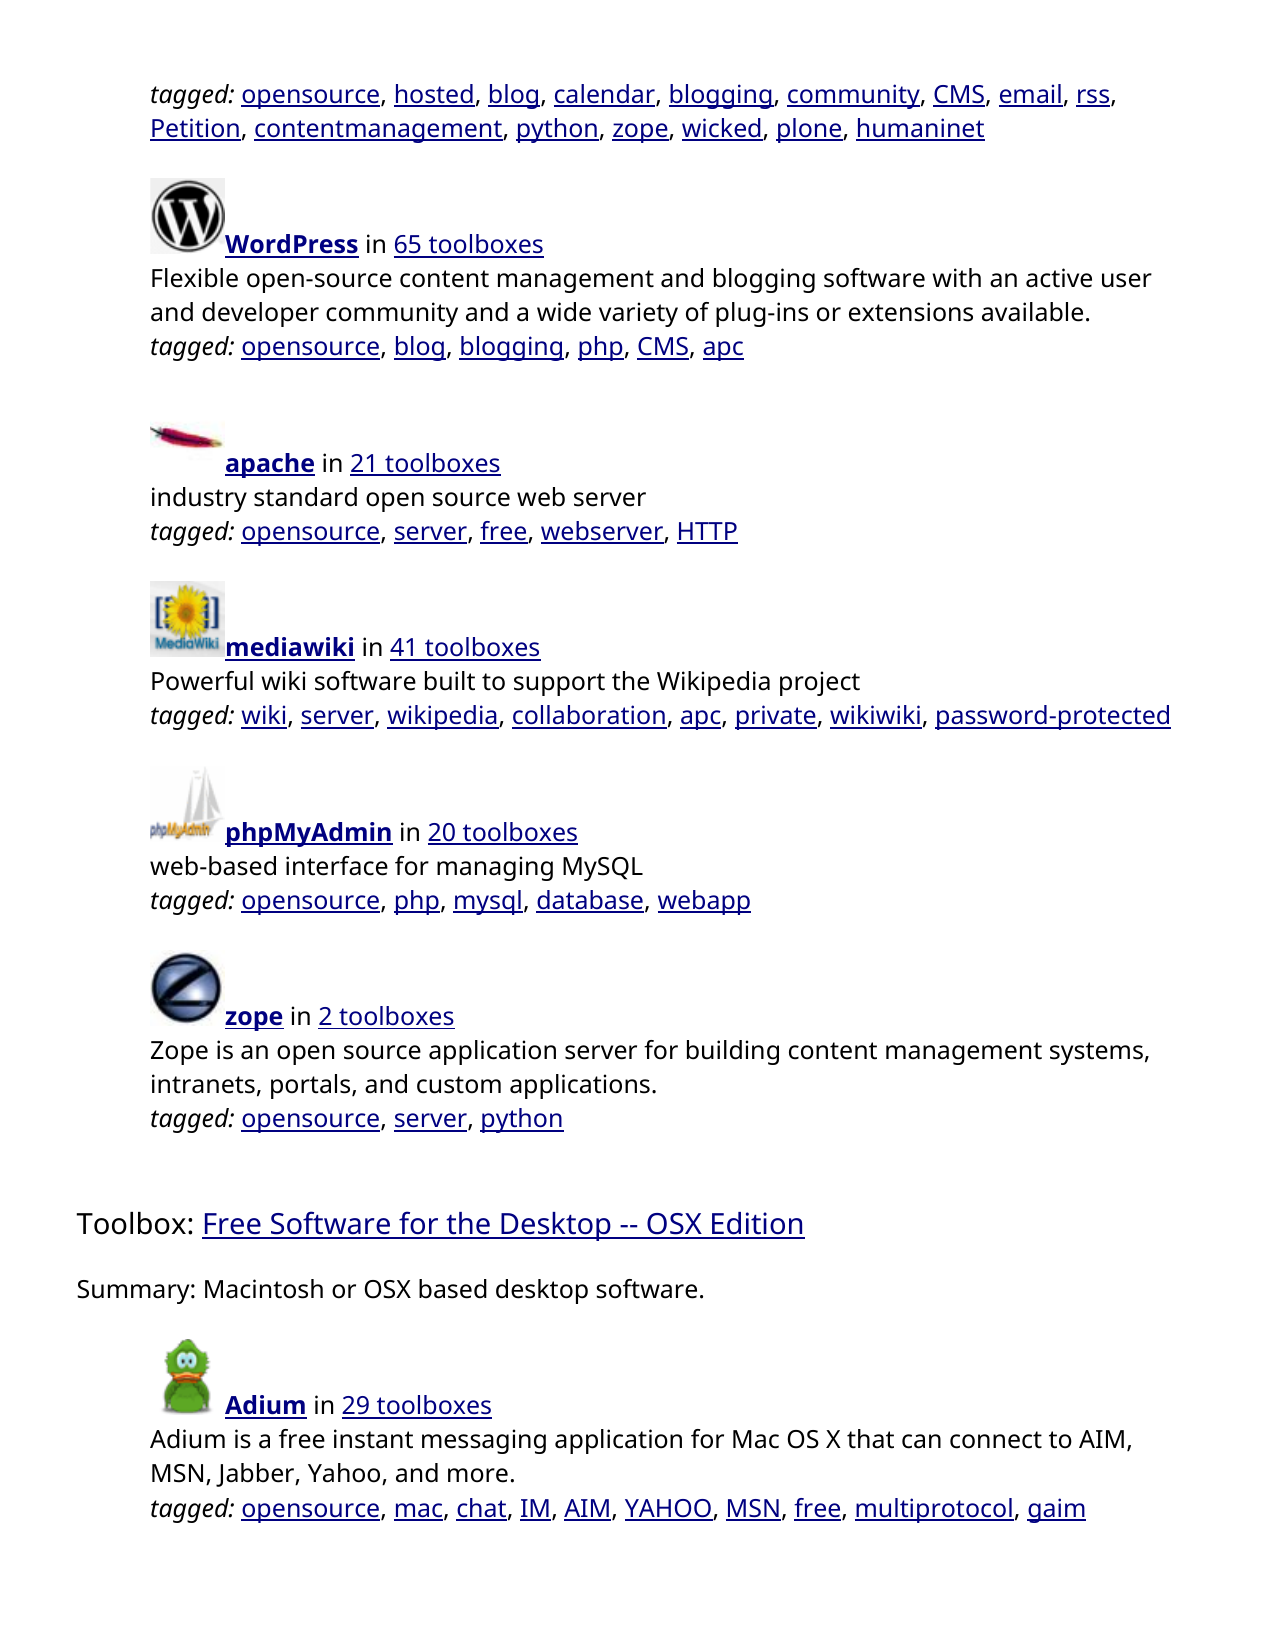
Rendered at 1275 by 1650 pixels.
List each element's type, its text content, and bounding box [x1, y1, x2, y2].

text industry standard open source web server [150, 479, 1198, 513]
picture [150, 766, 225, 842]
picture [150, 397, 225, 473]
text phpMyAdmin in 20 toolboxes [150, 766, 1198, 848]
text tagged: opensource, server, free, webserver, HTTP [150, 513, 1198, 548]
text zope in 2 toolboxes [150, 951, 1198, 1033]
text tagged: opensource, mac, chat, IM, AIM, YAHOO, MSN, free, multiprotocol, gaim [150, 1490, 1198, 1524]
text tagged: wiki, server, wikipedia, collaboration, apc, private, wikiwiki, password-protected [150, 698, 1198, 732]
text Powerful wiki software built to support the Wikipedia project [150, 664, 1198, 698]
text Toolbox: Free Software for the Desktop -- OSX Edition [76, 1203, 1198, 1243]
text Zope is an open source application server for building content management systems, intranets, portals, and custom applications. [150, 1033, 1198, 1101]
text Summary: Macintosh or OSX based desktop software. [76, 1272, 1198, 1306]
text web-based interface for managing MySQL [150, 848, 1198, 882]
text Flexible open-source content management and blogging software with an active user and developer community and a wide variety of plug-ins or extensions available. [150, 261, 1198, 329]
text mediawiki in 41 toolboxes [150, 582, 1198, 664]
text apache in 21 toolboxes [150, 397, 1198, 479]
picture [150, 950, 225, 1026]
picture [150, 1339, 225, 1415]
text Adium in 29 toolboxes [150, 1340, 1198, 1422]
picture [150, 581, 225, 657]
picture [150, 178, 225, 254]
text WordPress in 65 toolboxes [150, 179, 1198, 261]
text tagged: opensource, php, mysql, database, webapp [150, 882, 1198, 917]
text tagged: opensource, hosted, blog, calendar, blogging, community, CMS, email, rss, Petition, contentmanagement, python, zope, wicked, plone, humaninet [150, 76, 1198, 144]
text tagged: opensource, blog, blogging, php, CMS, apc [150, 329, 1198, 363]
text Adium is a free instant messaging application for Mac OS X that can connect to AIM, MSN, Jabber, Yahoo, and more. [150, 1422, 1198, 1490]
text tagged: opensource, server, python [150, 1101, 1198, 1135]
